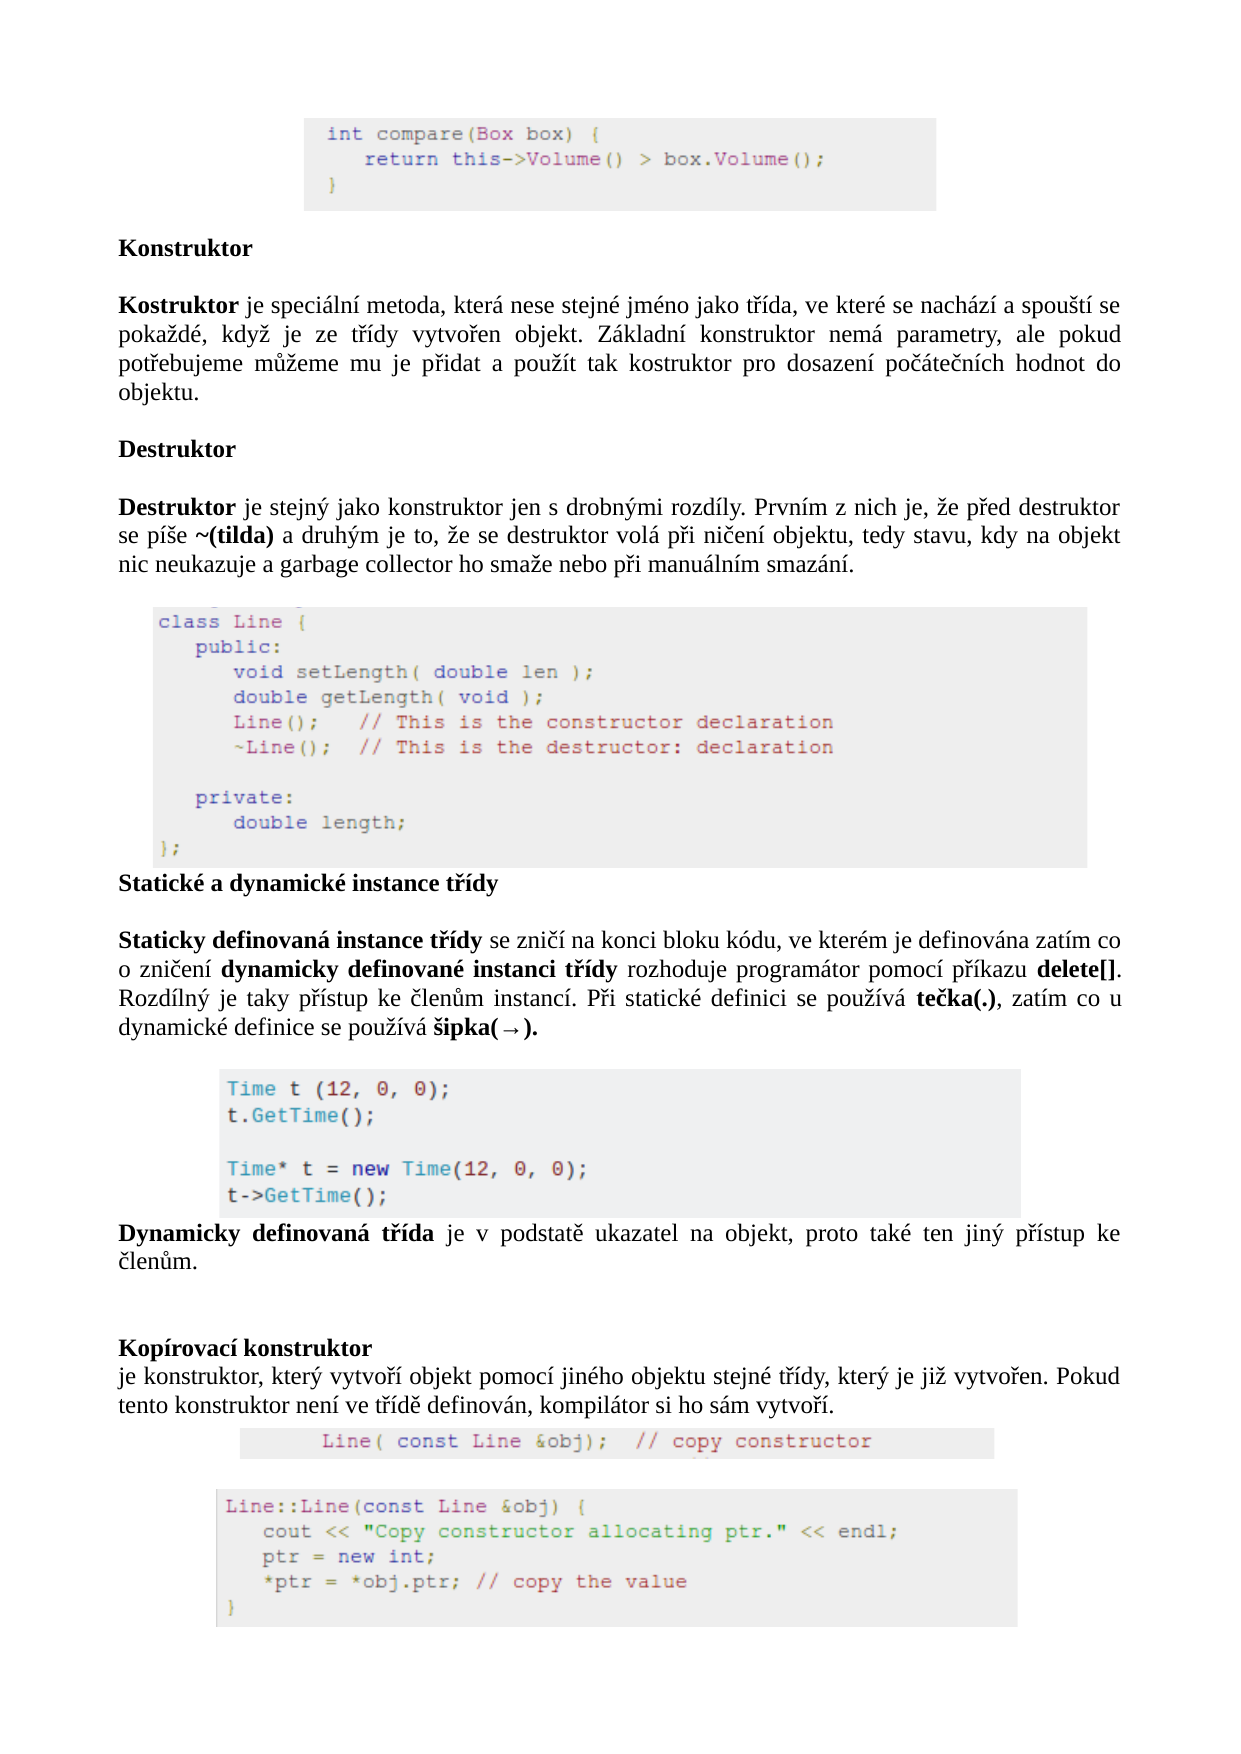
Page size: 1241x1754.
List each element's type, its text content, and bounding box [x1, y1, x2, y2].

picture [152, 607, 1088, 868]
text Kostruktor je speciální metoda, která nese stejné jméno jako třída, ve které se nachází a spouští se pokaždé, když je ze třídy vytvořen objekt. Základní konstruktor nemá parametry, ale pokud potřebujeme můžeme mu je přidat a použít tak kostruktor pro dosazení počátečních hodnot do objektu. [118, 291, 1122, 406]
text Dynamicky definovaná třída je v podstatě ukazatel na objekt, proto také ten jiný přístup ke členům. [118, 1098, 1122, 1275]
picture [303, 118, 937, 211]
picture [216, 1489, 1018, 1627]
text Kopírovací konstruktor [118, 1333, 1122, 1361]
text Statické a dynamické instance třídy [118, 751, 1122, 897]
text Destruktor je stejný jako konstruktor jen s drobnými rozdíly. Prvním z nich je, že před destruktor se píše ~(tilda) a druhým je to, že se destruktor volá při ničení objektu, tedy stavu, kdy na objekt nic neukazuje a garbage collector ho smaže nebo při manuálním smazání. [118, 492, 1122, 578]
picture [219, 1069, 1021, 1218]
picture [239, 1428, 995, 1459]
text Konstruktor [118, 233, 1122, 262]
text Staticky definovaná instance třídy se zničí na konci bloku kódu, ve kterém je definována zatím co o zničení dynamicky definované instanci třídy rozhoduje programátor pomocí příkazu delete[]. Rozdílný je taky přístup ke členům instancí. Při statické definici se používá tečka(.), zatím co u dynamické definice se používá šipka(→). [118, 925, 1122, 1040]
text je konstruktor, který vytvoří objekt pomocí jiného objektu stejné třídy, který je již vytvořen. Pokud tento konstruktor není ve třídě definován, kompilátor si ho sám vytvoří. [118, 1361, 1122, 1419]
text Destruktor [118, 434, 1122, 463]
